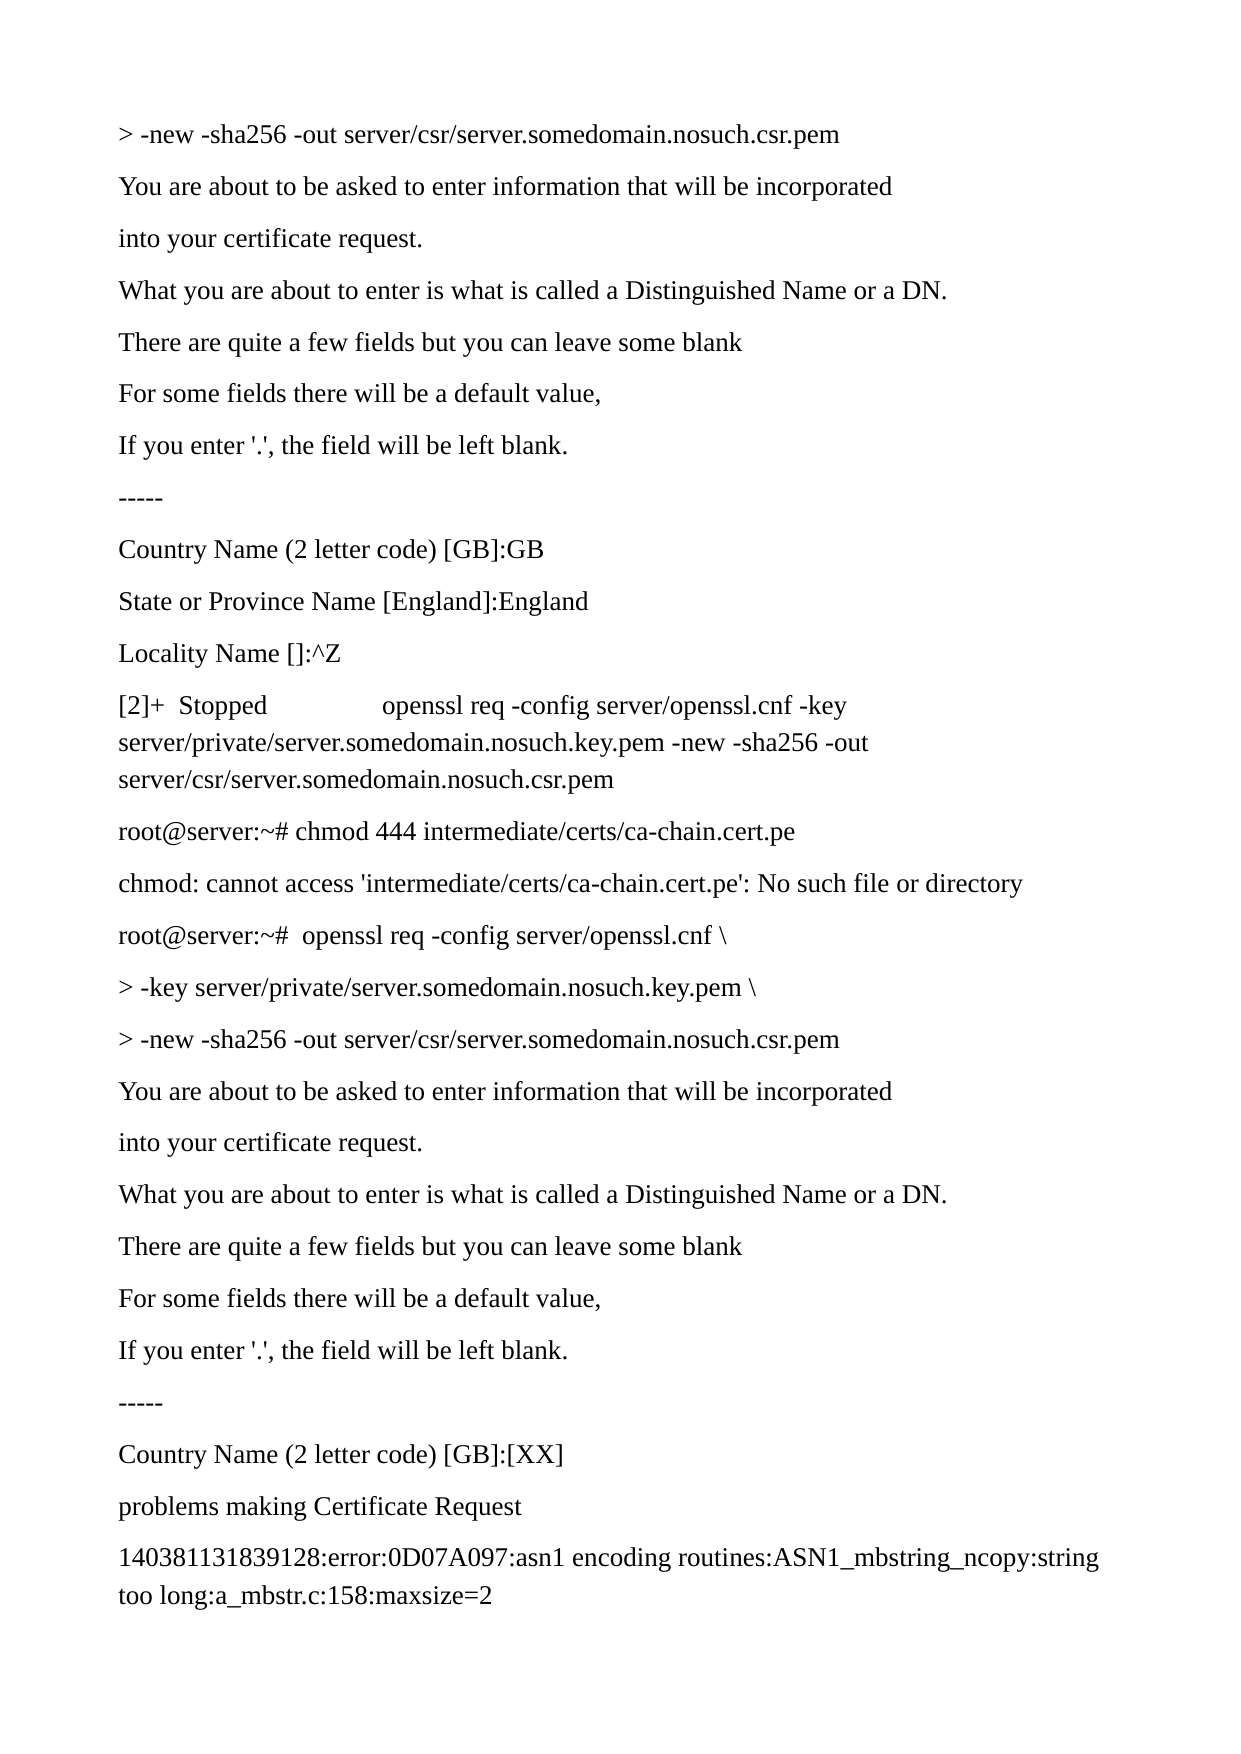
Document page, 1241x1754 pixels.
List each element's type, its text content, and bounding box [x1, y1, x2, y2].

text What you are about to enter is what is called a Distinguished Name or a DN. [118, 274, 1122, 305]
text > -key server/private/server.somedomain.nosuch.key.pem \ [118, 971, 1122, 1002]
text Country Name (2 letter code) [GB]:[XX] [118, 1438, 1122, 1469]
text > -new -sha256 -out server/csr/server.somedomain.nosuch.csr.pem [118, 1023, 1122, 1054]
text You are about to be asked to enter information that will be incorporated [118, 1074, 1122, 1106]
text [2]+ Stopped openssl req -config server/openssl.cnf -key server/private/server.somedomain.nosuch.key.pem -new -sha256 -out server/csr/server.somedomain.nosuch.csr.pem [118, 689, 1122, 794]
text problems making Certificate Request [118, 1489, 1122, 1521]
text What you are about to enter is what is called a Distinguished Name or a DN. [118, 1178, 1122, 1209]
text For some fields there will be a default value, [118, 377, 1122, 409]
text root@server:~# chmod 444 intermediate/certs/ca-chain.cert.pe [118, 815, 1122, 846]
text into your certificate request. [118, 222, 1122, 253]
text State or Province Name [England]:England [118, 585, 1122, 616]
text There are quite a few fields but you can leave some blank [118, 1230, 1122, 1261]
text into your certificate request. [118, 1126, 1122, 1158]
text chmod: cannot access 'intermediate/certs/ca-chain.cert.pe': No such file or directory [118, 867, 1122, 898]
text root@server:~# openssl req -config server/openssl.cnf \ [118, 919, 1122, 950]
text Locality Name []:^Z [118, 637, 1122, 668]
text Country Name (2 letter code) [GB]:GB [118, 533, 1122, 564]
text There are quite a few fields but you can leave some blank [118, 326, 1122, 357]
text ----- [118, 481, 1122, 512]
text > -new -sha256 -out server/csr/server.somedomain.nosuch.csr.pem [118, 118, 1122, 149]
text For some fields there will be a default value, [118, 1282, 1122, 1313]
text If you enter '.', the field will be left blank. [118, 429, 1122, 461]
text ----- [118, 1386, 1122, 1417]
text You are about to be asked to enter information that will be incorporated [118, 170, 1122, 201]
text 140381131839128:error:0D07A097:asn1 encoding routines:ASN1_mbstring_ncopy:string too long:a_mbstr.c:158:maxsize=2 [118, 1541, 1122, 1610]
text If you enter '.', the field will be left blank. [118, 1334, 1122, 1365]
